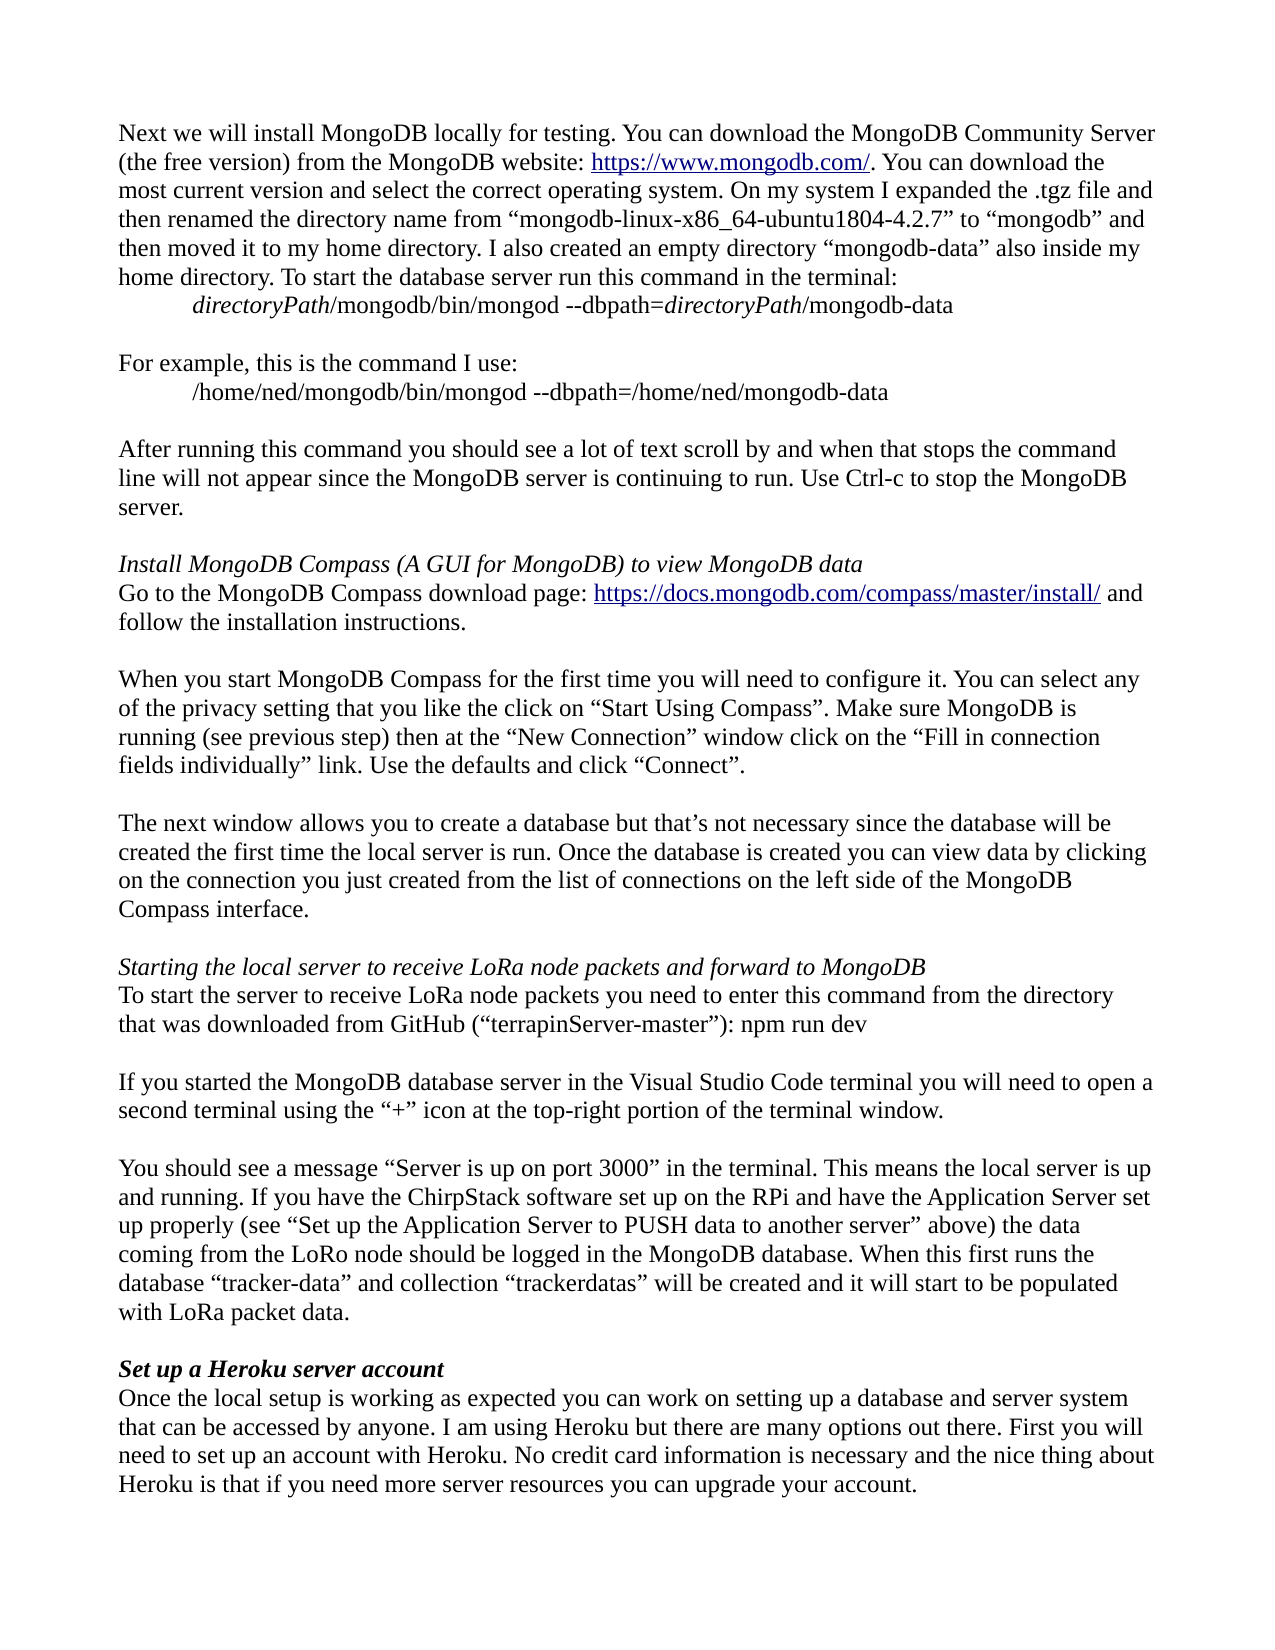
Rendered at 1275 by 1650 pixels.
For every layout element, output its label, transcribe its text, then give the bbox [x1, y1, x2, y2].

text directoryPath/mongodb/bin/mongod --dbpath=directoryPath/mongodb-data [118, 291, 1157, 319]
text To start the server to receive LoRa node packets you need to enter this command from the directory that was downloaded from GitHub (“terrapinServer-master”): npm run dev [118, 981, 1157, 1038]
text Once the local setup is working as expected you can work on setting up a database and server system that can be accessed by anyone. I am using Heroku but there are many options out there. First you will need to set up an account with Heroku. No credit card information is necessary and the nice thing about Heroku is that if you need more server resources you can upgrade your account. [118, 1383, 1157, 1498]
text /home/ned/mongodb/bin/mongod --dbpath=/home/ned/mongodb-data [118, 377, 1157, 406]
text The next window allows you to create a database but that’s not necessary since the database will be created the first time the local server is run. Once the database is created you can view data by clicking on the connection you just created from the list of connections on the left side of the MongoDB Compass interface. [118, 808, 1157, 923]
text Starting the local server to receive LoRa node packets and forward to MongoDB [118, 952, 1157, 981]
text Install MongoDB Compass (A GUI for MongoDB) to view MongoDB data [118, 549, 1157, 578]
text You should see a message “Server is up on port 3000” in the terminal. This means the local server is up and running. If you have the ChirpStack software set up on the RPi and have the Application Server set up properly (see “Set up the Application Server to PUSH data to another server” above) the data coming from the LoRo node should be logged in the MongoDB database. When this first runs the database “tracker-data” and collection “trackerdatas” will be created and it will start to be populated with LoRa packet data. [118, 1153, 1157, 1326]
text For example, this is the command I use: [118, 348, 1157, 377]
text Go to the MongoDB Compass download page: https://docs.mongodb.com/compass/master/install/ and follow the installation instructions. [118, 578, 1157, 636]
text When you start MongoDB Compass for the first time you will need to configure it. You can select any of the privacy setting that you like the click on “Start Using Compass”. Make sure MongoDB is running (see previous step) then at the “New Connection” window click on the “Fill in connection fields individually” link. Use the defaults and click “Connect”. [118, 664, 1157, 779]
text Set up a Heroku server account [118, 1354, 1157, 1383]
text If you started the MongoDB database server in the Visual Studio Code terminal you will need to open a second terminal using the “+” icon at the top-right portion of the terminal window. [118, 1067, 1157, 1124]
text After running this command you should see a lot of text scroll by and when that stops the command line will not appear since the MongoDB server is continuing to run. Use Ctrl-c to stop the MongoDB server. [118, 434, 1157, 521]
text Next we will install MongoDB locally for testing. You can download the MongoDB Community Server (the free version) from the MongoDB website: https://www.mongodb.com/. You can download the most current version and select the correct operating system. On my system I expanded the .tgz file and then renamed the directory name from “mongodb-linux-x86_64-ubuntu1804-4.2.7” to “mongodb” and then moved it to my home directory. I also created an empty directory “mongodb-data” also inside my home directory. To start the database server run this command in the terminal: [118, 118, 1157, 291]
